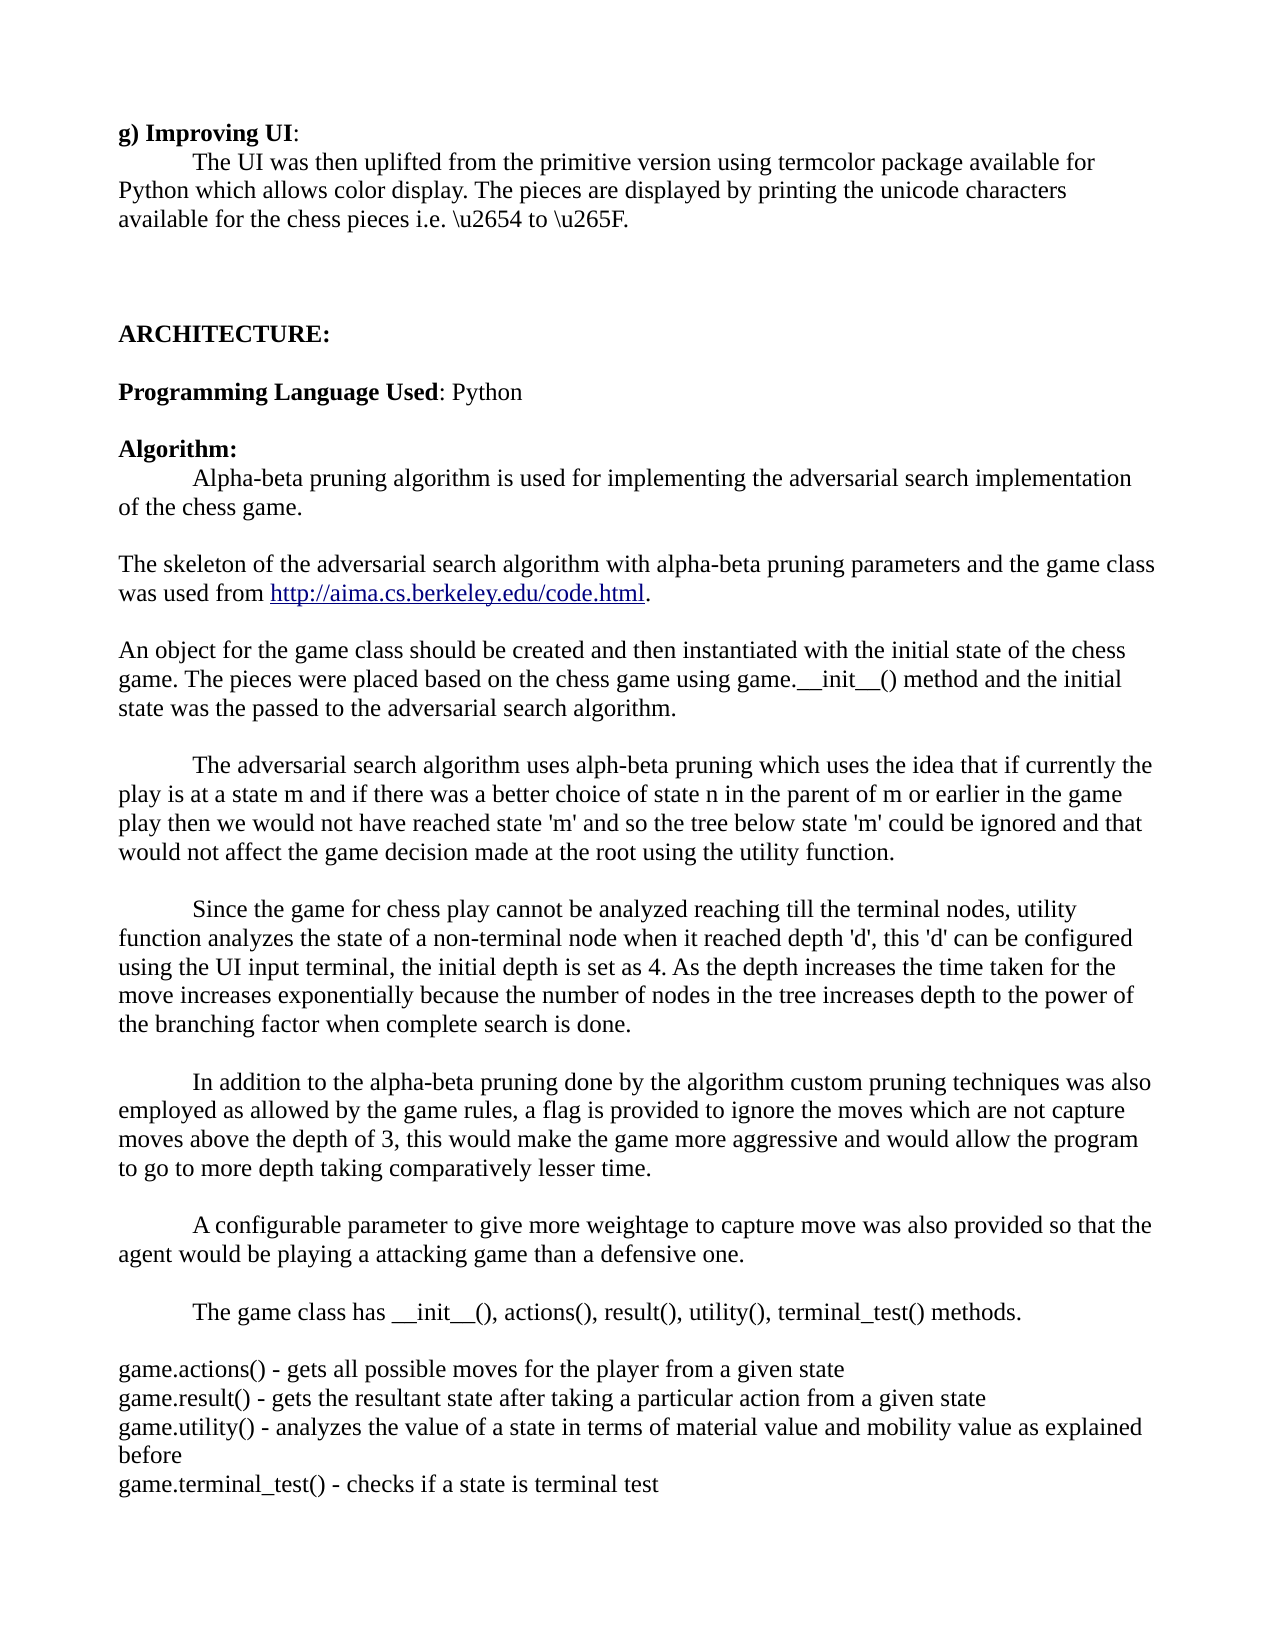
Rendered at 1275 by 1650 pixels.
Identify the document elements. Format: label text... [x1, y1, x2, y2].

text game.actions() - gets all possible moves for the player from a given state game.result() - gets the resultant state after taking a particular action from a given state [118, 1354, 1157, 1412]
text In addition to the alpha-beta pruning done by the algorithm custom pruning techniques was also employed as allowed by the game rules, a flag is provided to ignore the moves which are not capture moves above the depth of 3, this would make the game more aggressive and would allow the program to go to more depth taking comparatively lesser time. [118, 1067, 1157, 1182]
text An object for the game class should be created and then instantiated with the initial state of the chess game. The pieces were placed based on the chess game using game.__init__() method and the initial state was the passed to the adversarial search algorithm. [118, 636, 1157, 722]
text Since the game for chess play cannot be analyzed reaching till the terminal nodes, utility function analyzes the state of a non-terminal node when it reached depth 'd', this 'd' can be configured using the UI input terminal, the initial depth is set as 4. As the depth increases the time taken for the move increases exponentially because the number of nodes in the tree increases depth to the power of the branching factor when complete search is done. [118, 894, 1157, 1038]
text game.utility() - analyzes the value of a state in terms of material value and mobility value as explained before [118, 1412, 1157, 1469]
text ARCHITECTURE: [118, 319, 1157, 348]
text The UI was then uplifted from the primitive version using termcolor package available for Python which allows color display. The pieces are displayed by printing the unicode characters available for the chess pieces i.e. \u2654 to \u265F. [118, 147, 1157, 233]
text A configurable parameter to give more weightage to capture move was also provided so that the agent would be playing a attacking game than a defensive one. [118, 1211, 1157, 1268]
text The adversarial search algorithm uses alph-beta pruning which uses the idea that if currently the play is at a state m and if there was a better choice of state n in the parent of m or earlier in the game play then we would not have reached state 'm' and so the tree below state 'm' could be ignored and that would not affect the game decision made at the root using the utility function. [118, 751, 1157, 866]
text Programming Language Used: Python [118, 377, 1157, 406]
text The skeleton of the adversarial search algorithm with alpha-beta pruning parameters and the game class was used from http://aima.cs.berkeley.edu/code.html. [118, 549, 1157, 607]
text game.terminal_test() - checks if a state is terminal test [118, 1469, 1157, 1498]
text The game class has __init__(), actions(), result(), utility(), terminal_test() methods. [118, 1297, 1157, 1326]
text Algorithm: [118, 434, 1157, 463]
text Alpha-beta pruning algorithm is used for implementing the adversarial search implementation of the chess game. [118, 463, 1157, 521]
text g) Improving UI: [118, 118, 1157, 147]
